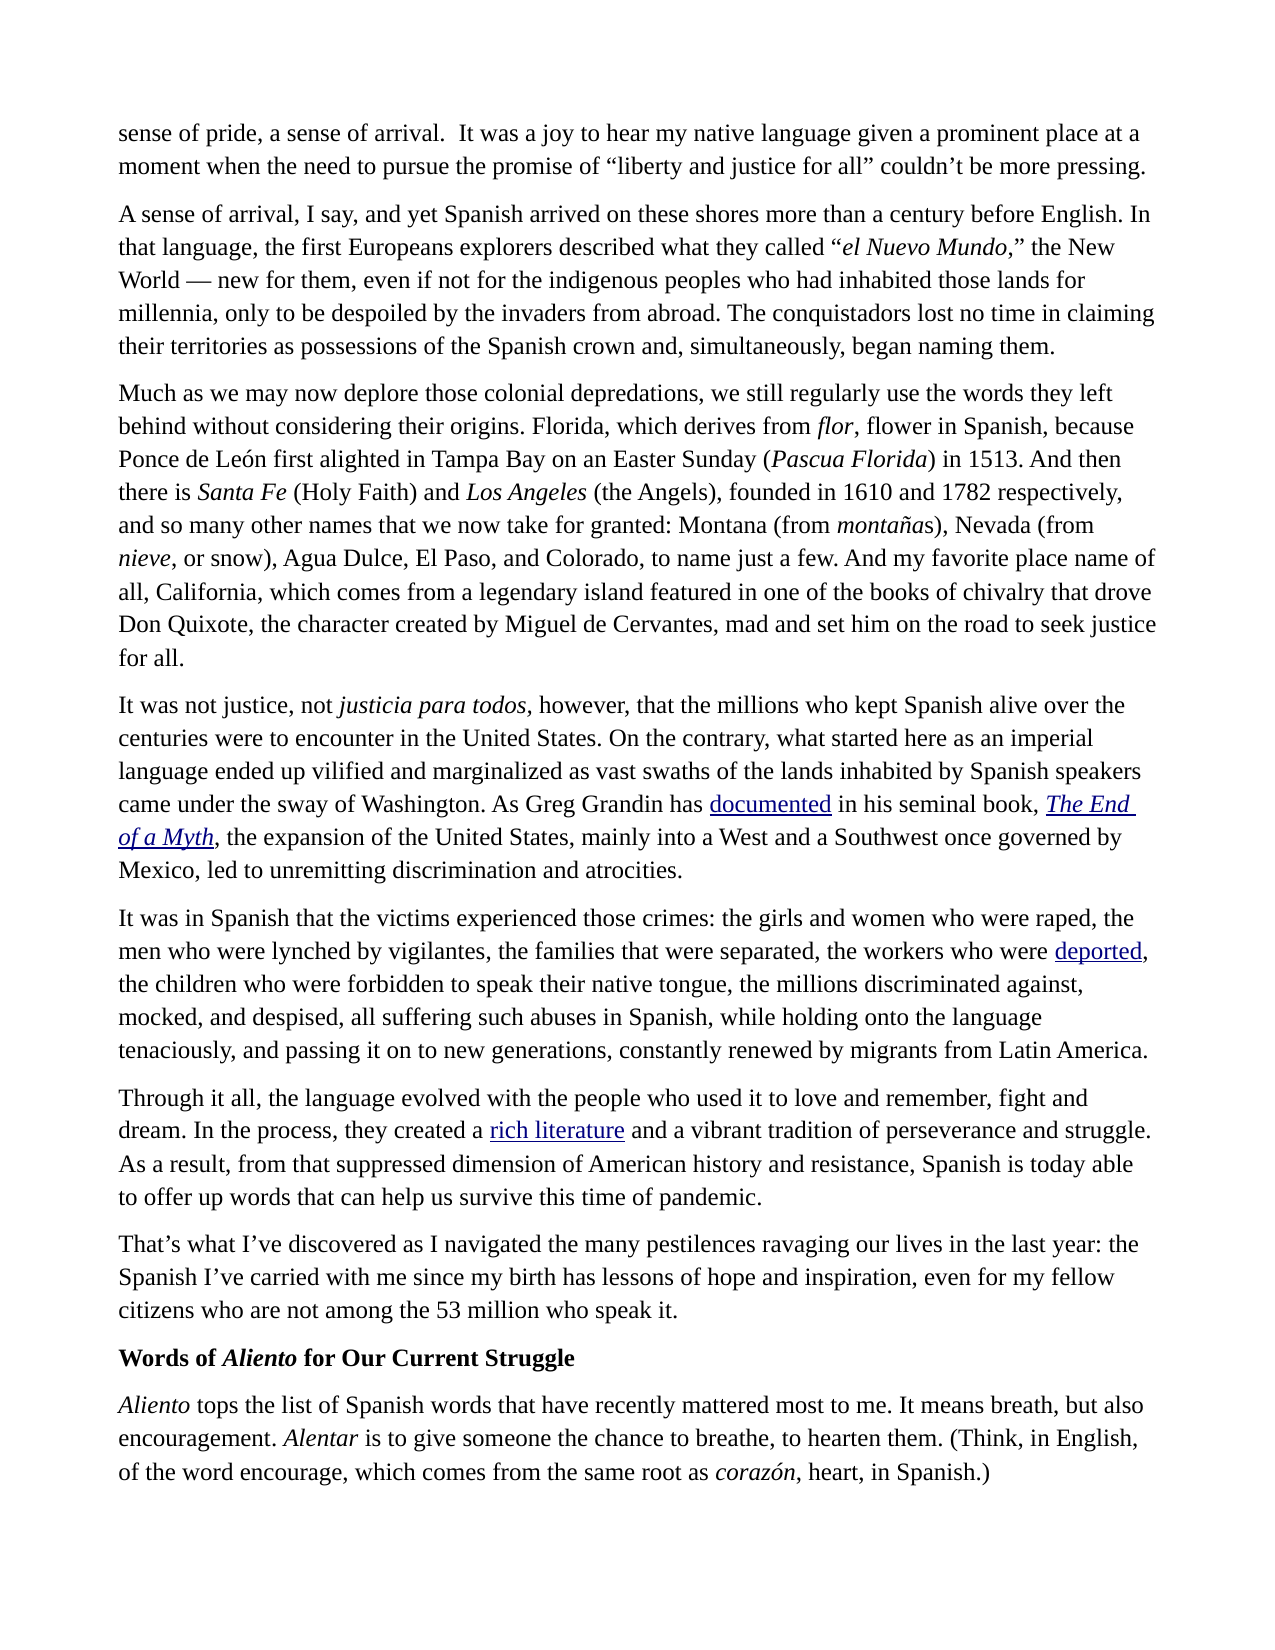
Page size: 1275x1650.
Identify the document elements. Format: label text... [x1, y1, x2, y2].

text Much as we may now deplore those colonial depredations, we still regularly use the words they left behind without considering their origins. Florida, which derives from flor, flower in Spanish, because Ponce de León first alighted in Tampa Bay on an Easter Sunday (Pascua Florida) in 1513. And then there is Santa Fe (Holy Faith) and Los Angeles (the Angels), founded in 1610 and 1782 respectively, and so many other names that we now take for granted: Montana (from montañas), Nevada (from nieve, or snow), Agua Dulce, El Paso, and Colorado, to name just a few. And my favorite place name of all, California, which comes from a legendary island featured in one of the books of chivalry that drove Don Quixote, the character created by Miguel de Cervantes, mad and set him on the road to seek justice for all. [118, 378, 1157, 671]
text That’s what I’ve discovered as I navigated the many pestilences ravaging our lives in the last year: the Spanish I’ve carried with me since my birth has lessons of hope and inspiration, even for my fellow citizens who are not among the 53 million who speak it. [118, 1229, 1157, 1324]
text sense of pride, a sense of arrival. It was a joy to hear my native language given a prominent place at a moment when the need to pursue the promise of “liberty and justice for all” couldn’t be more pressing. [118, 118, 1157, 180]
text Words of Aliento for Our Current Struggle [118, 1343, 1157, 1372]
text Through it all, the language evolved with the people who used it to love and remember, fight and dream. In the process, they created a rich literature and a vibrant tradition of perseverance and struggle. As a result, from that suppressed dimension of American history and resistance, Spanish is today able to offer up words that can help us survive this time of pandemic. [118, 1083, 1157, 1210]
text A sense of arrival, I say, and yet Spanish arrived on these shores more than a century before English. In that language, the first Europeans explorers described what they called “el Nuevo Mundo,” the New World — new for them, even if not for the indigenous peoples who had inhabited those lands for millennia, only to be despoiled by the invaders from abroad. The conquistadors lost no time in claiming their territories as possessions of the Spanish crown and, simultaneously, began naming them. [118, 199, 1157, 359]
text It was not justice, not justicia para todos, however, that the millions who kept Spanish alive over the centuries were to encounter in the United States. On the contrary, what started here as an imperial language ended up vilified and marginalized as vast swaths of the lands inhabited by Spanish speakers came under the sway of Washington. As Greg Grandin has documented in his seminal book, The End of a Myth, the expansion of the United States, mainly into a West and a Southwest once governed by Mexico, led to unremitting discrimination and atrocities. [118, 690, 1157, 884]
text Aliento tops the list of Spanish words that have recently mattered most to me. It means breath, but also encouragement. Alentar is to give someone the chance to breathe, to hearten them. (Think, in English, of the word encourage, which comes from the same root as corazón, heart, in Spanish.) [118, 1391, 1157, 1485]
text It was in Spanish that the victims experienced those crimes: the girls and women who were raped, the men who were lynched by vigilantes, the families that were separated, the workers who were deported, the children who were forbidden to speak their native tongue, the millions discriminated against, mocked, and despised, all suffering such abuses in Spanish, while holding onto the language tenaciously, and passing it on to new generations, constantly renewed by migrants from Latin America. [118, 903, 1157, 1064]
